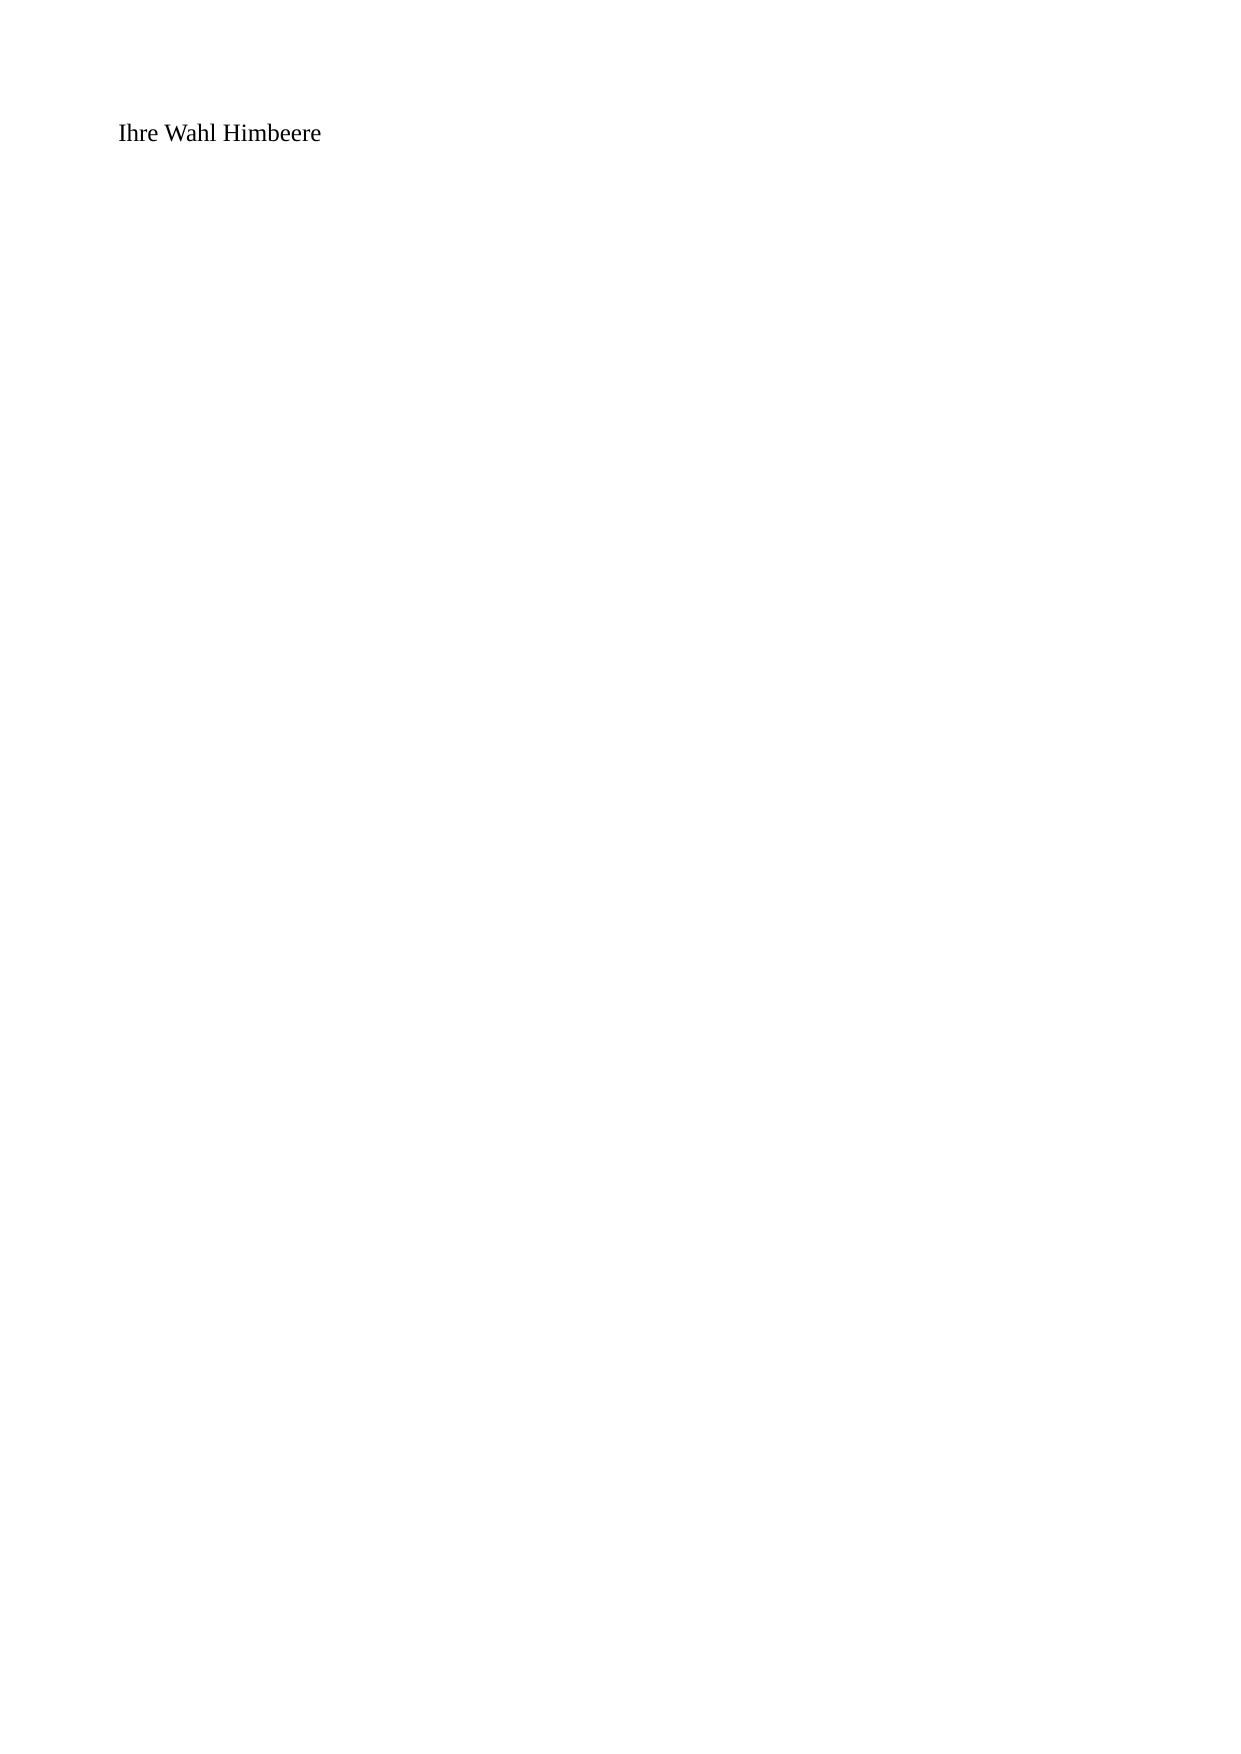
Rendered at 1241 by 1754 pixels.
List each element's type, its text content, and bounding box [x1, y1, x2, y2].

text Ihre Wahl Himbeere [118, 118, 1122, 147]
